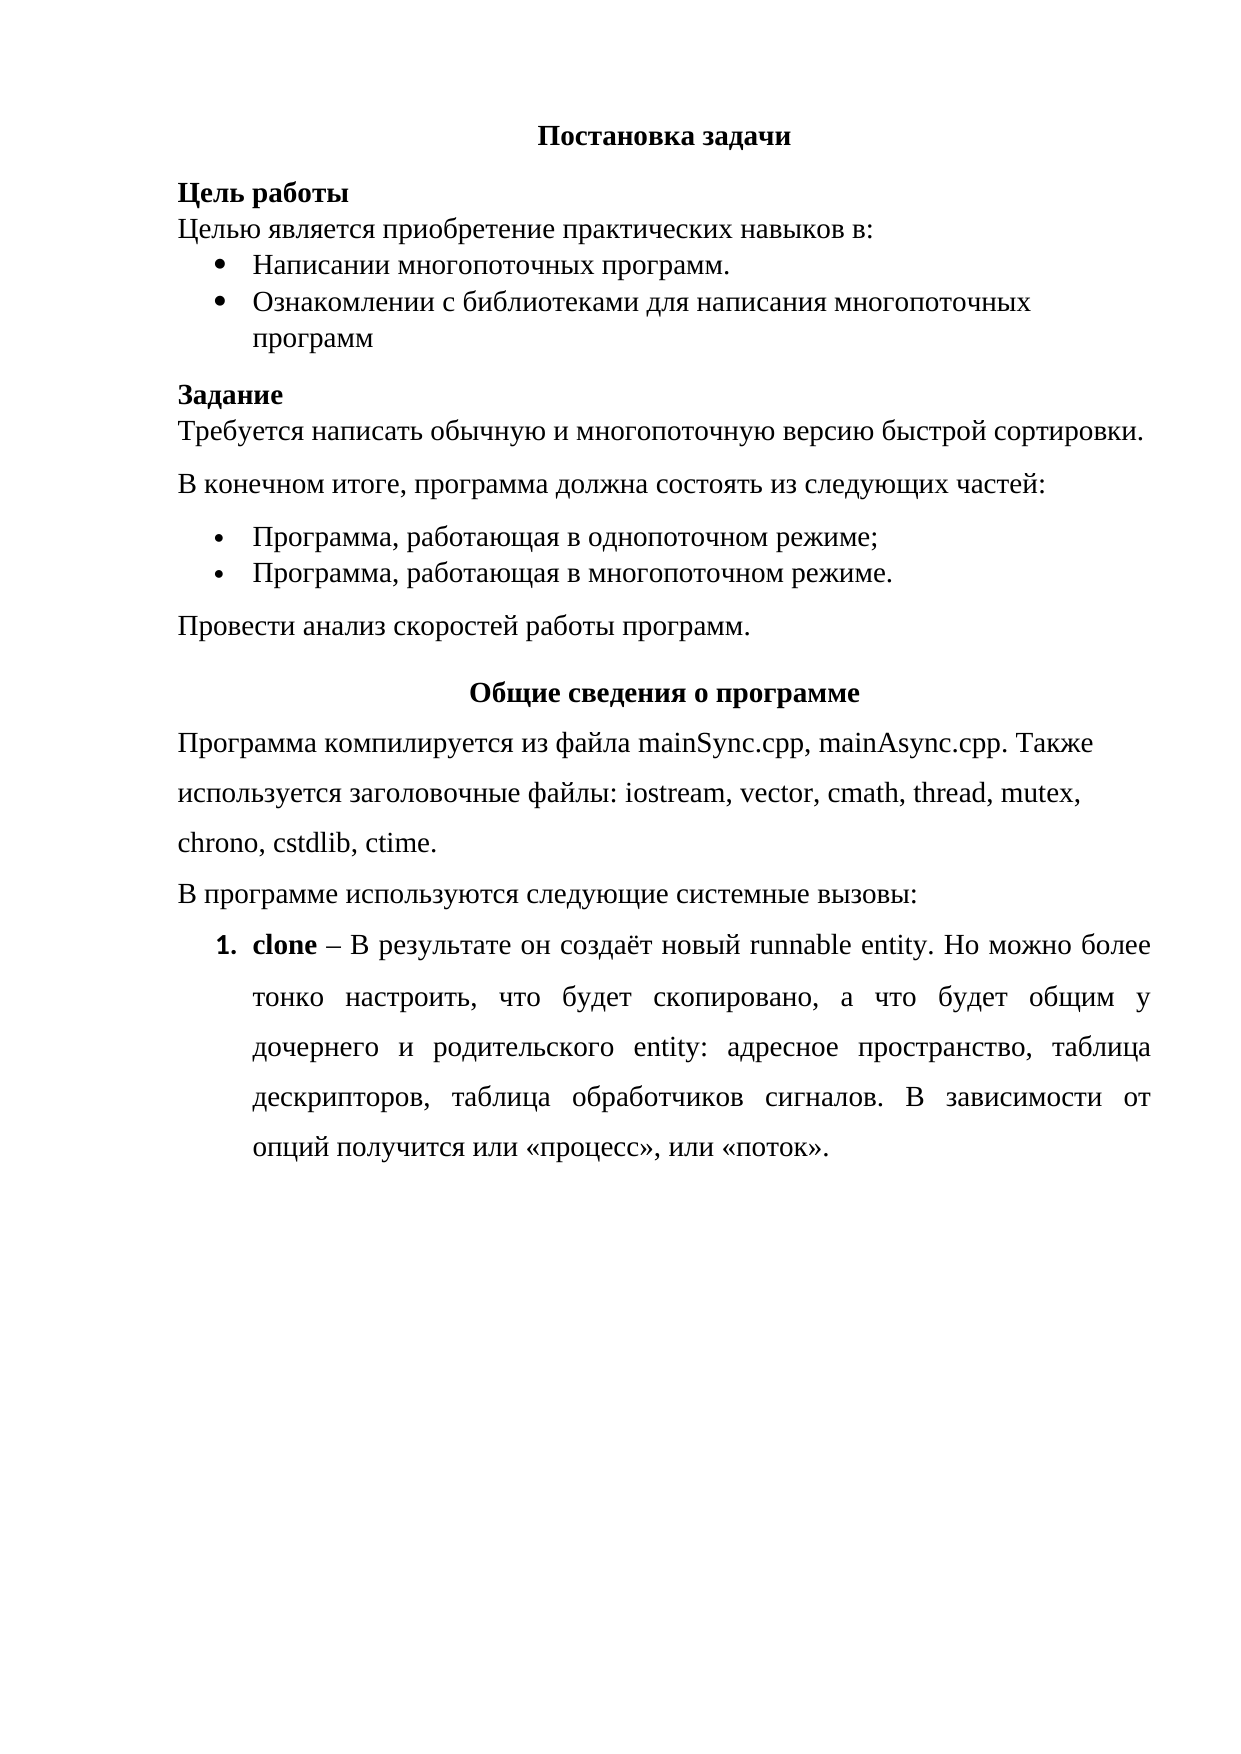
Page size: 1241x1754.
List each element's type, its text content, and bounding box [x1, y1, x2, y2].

subtitle Цель работы [177, 175, 1152, 209]
text В программе используются следующие системные вызовы: [177, 876, 1152, 909]
list clone – В результате он создаёт новый runnable entity. Но можно более тонко настроить, что будет скопировано, а что будет общим у дочернего и родительского entity: адресное пространство, таблица дескрипторов, таблица обработчиков сигналов. В зависимости от опций получится или «процесс», или «поток». [215, 926, 1152, 1163]
list Программа, работающая в многопоточном режиме. [215, 555, 1152, 588]
text Провести анализ скоростей работы программ. [177, 608, 1152, 641]
text Целью является приобретение практических навыков в: [177, 211, 1152, 245]
text Постановка задачи [177, 118, 1152, 152]
text Требуется написать обычную и многопоточную версию быстрой сортировки. [177, 413, 1152, 447]
list Программа, работающая в однопоточном режиме; [215, 519, 1152, 552]
list Ознакомлении с библиотеками для написания многопоточных программ [215, 284, 1152, 353]
text Общие сведения о программе [177, 675, 1152, 708]
text В конечном итоге, программа должна состоять из следующих частей: [177, 466, 1152, 499]
list Написании многопоточных программ. [215, 247, 1152, 281]
text Программа компилируется из файла mainSync.cpp, mainAsync.cpp. Также используется заголовочные файлы: iostream, vector, cmath, thread, mutex, chrono, cstdlib, ctime. [177, 725, 1152, 859]
subtitle Задание [177, 377, 1152, 410]
